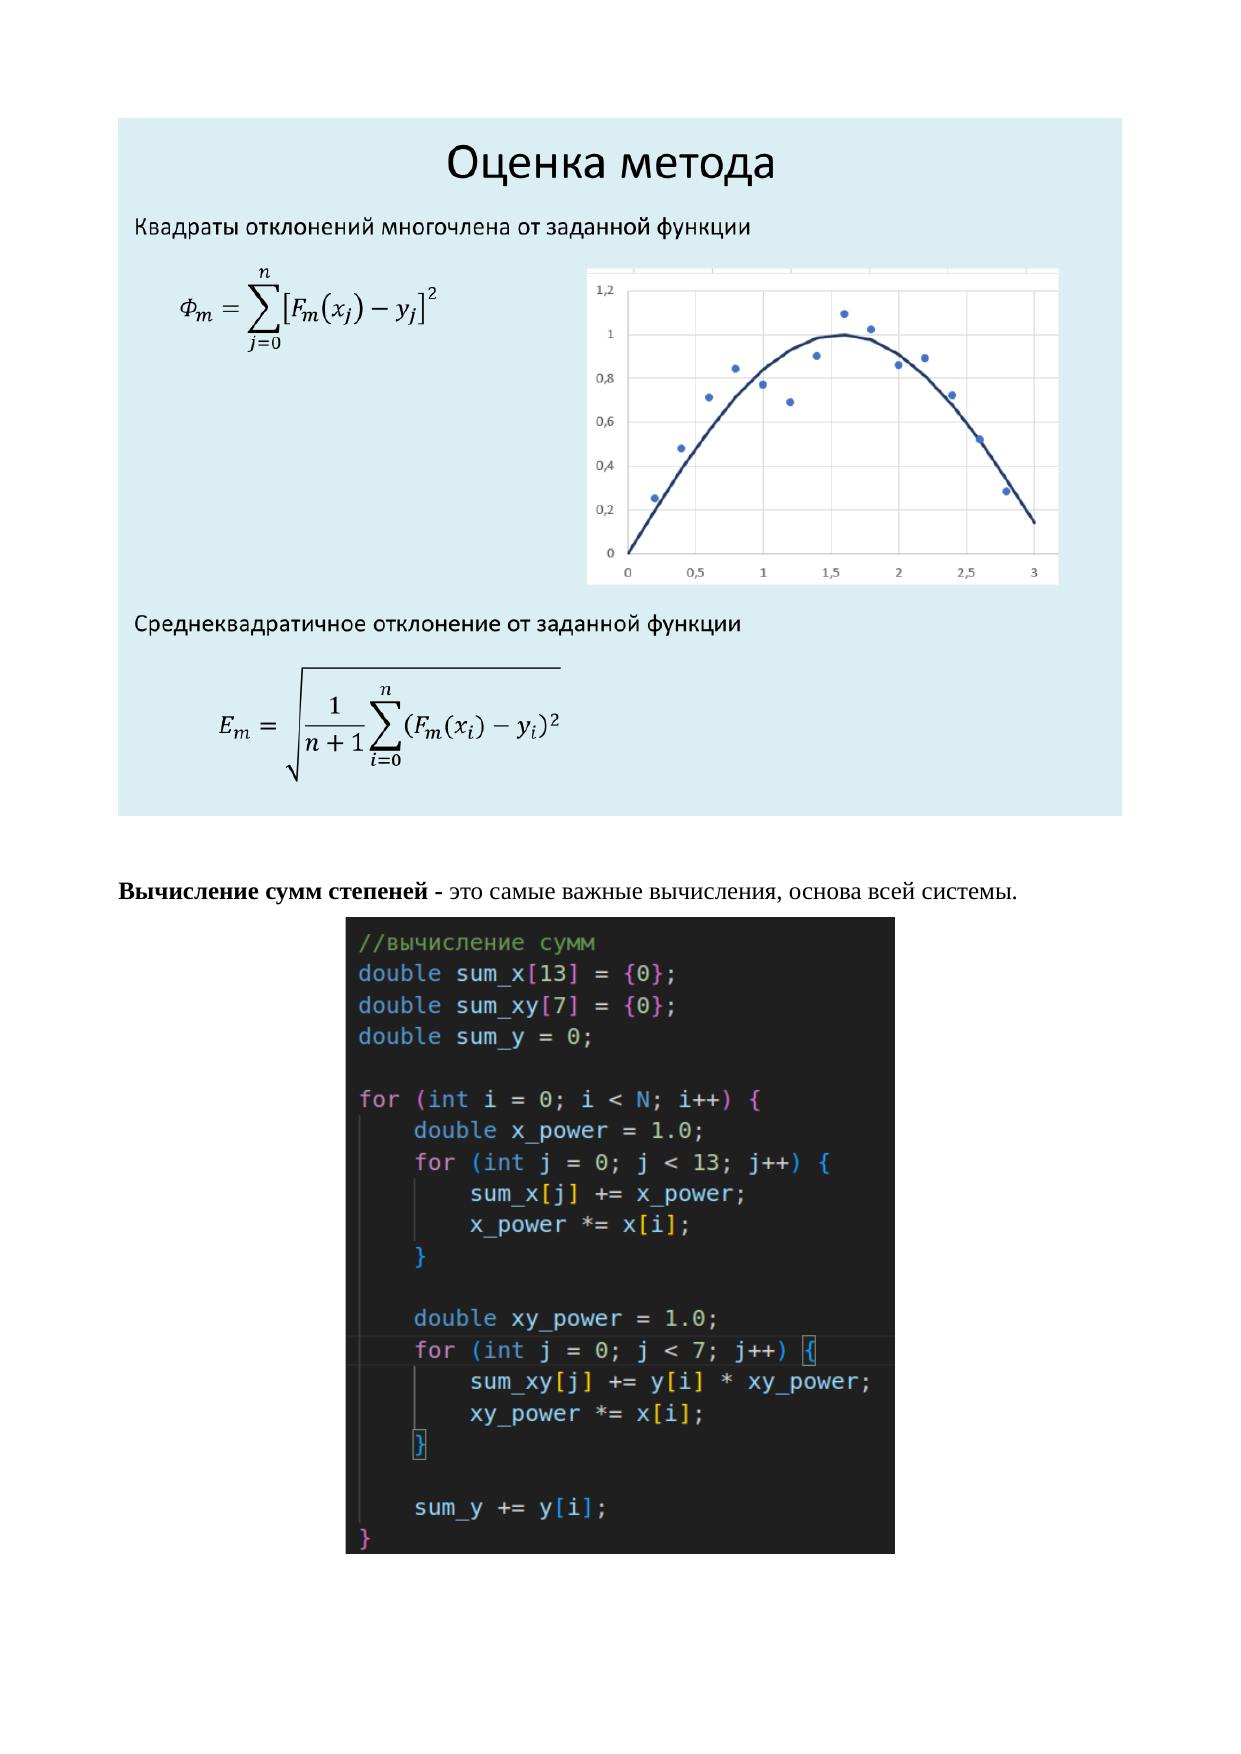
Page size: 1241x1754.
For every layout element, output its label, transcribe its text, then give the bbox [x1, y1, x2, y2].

picture [345, 917, 895, 1554]
picture [118, 118, 1123, 816]
subtitle Вычисление сумм степеней - это самые важные вычисления, основа всей системы. [118, 876, 1122, 905]
